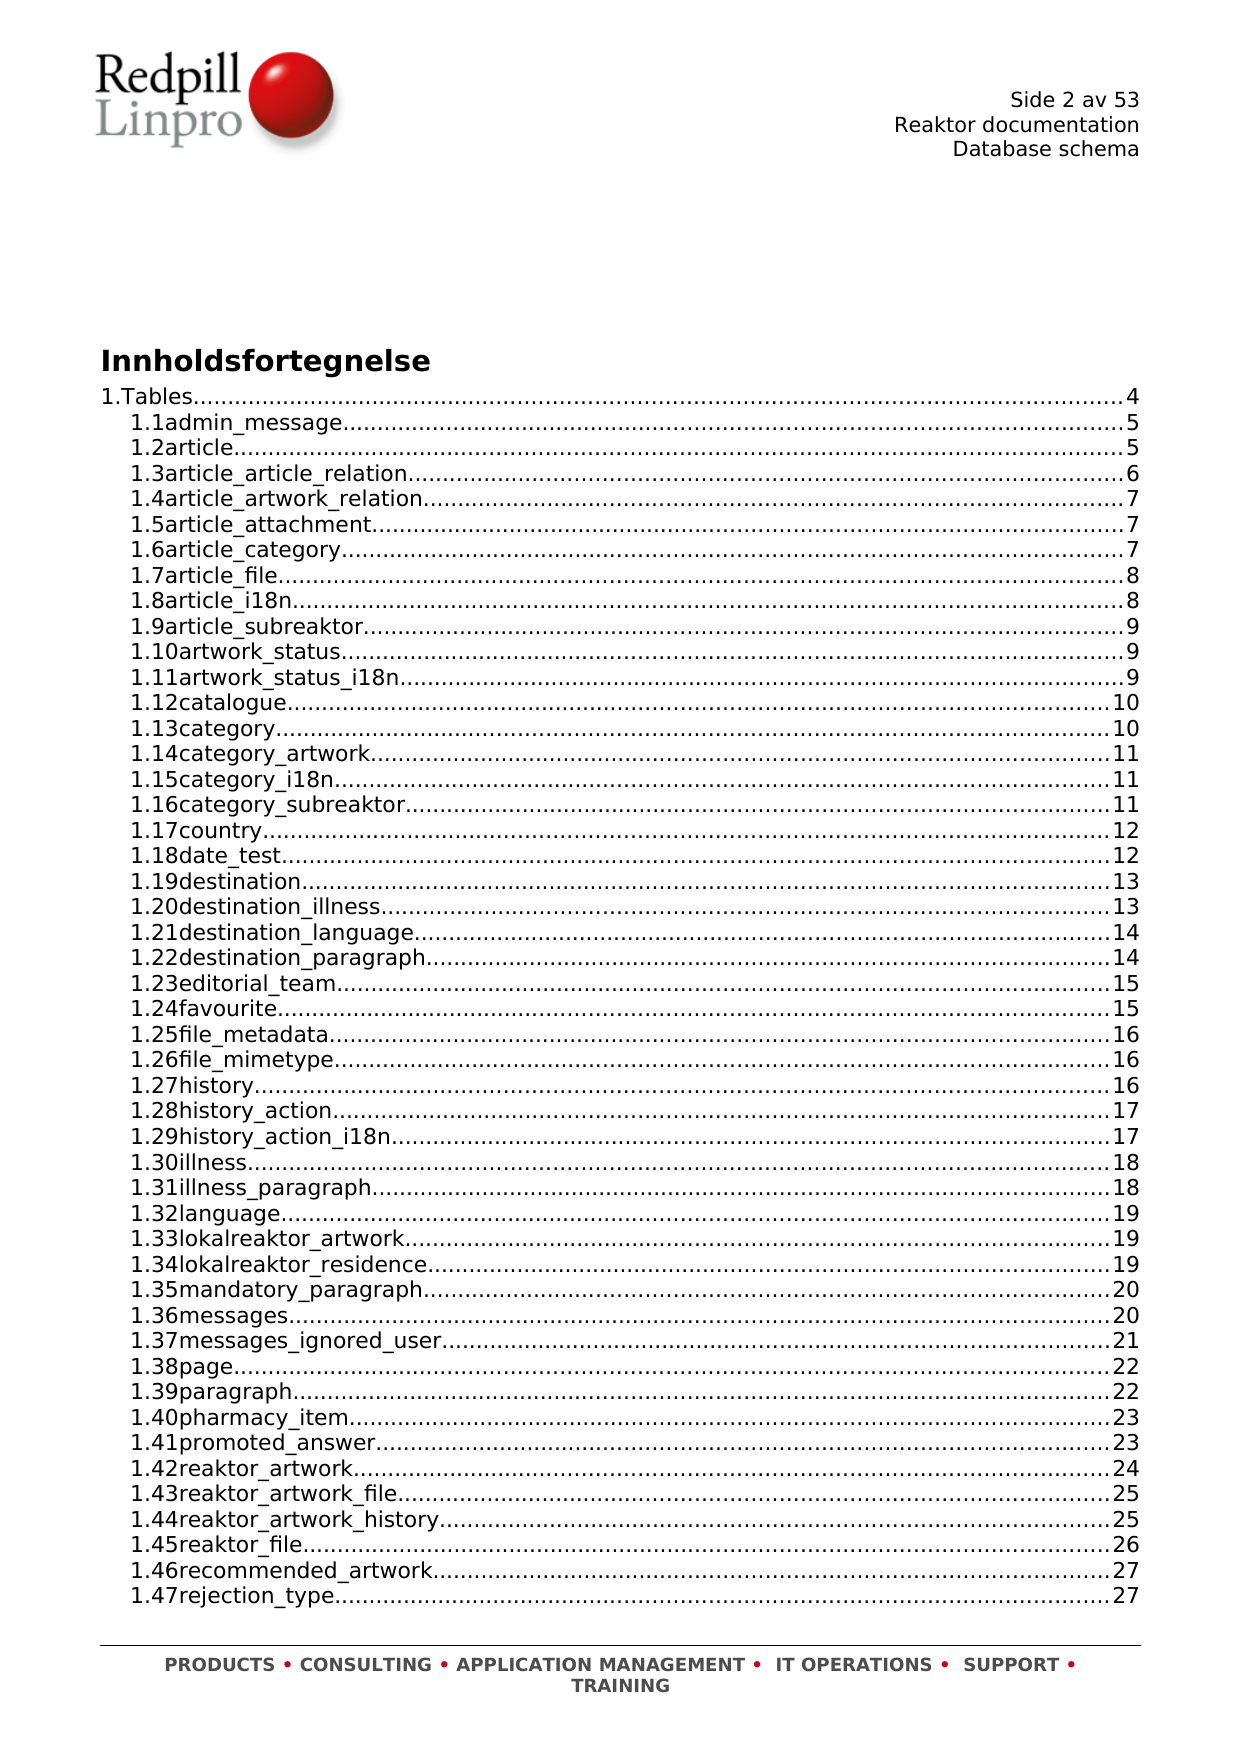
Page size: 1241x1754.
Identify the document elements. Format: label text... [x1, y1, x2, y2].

text 1.21destination_language 14 [130, 920, 1140, 946]
text 1.42reaktor_artwork 24 [130, 1456, 1140, 1481]
text 1.17country 12 [130, 818, 1140, 843]
text 1.45reaktor_file 26 [130, 1532, 1140, 1558]
text 1.47rejection_type 27 [130, 1583, 1140, 1609]
text 1.7article_file 8 [130, 563, 1140, 588]
text 1.23editorial_team 15 [130, 971, 1140, 997]
text 1.2article 5 [130, 435, 1140, 461]
subtitle Innholdsfortegnelse [100, 344, 1140, 378]
text 1.30illness 18 [130, 1150, 1140, 1175]
text 1.32language 19 [130, 1201, 1140, 1226]
text 1.43reaktor_artwork_file 25 [130, 1481, 1140, 1507]
text 1.11artwork_status_i18n 9 [130, 665, 1140, 690]
text 1.36messages 20 [130, 1303, 1140, 1328]
text 1.Tables 4 [100, 384, 1140, 409]
text 1.19destination 13 [130, 869, 1140, 894]
text 1.20destination_illness 13 [130, 894, 1140, 920]
text 1.40pharmacy_item 23 [130, 1405, 1140, 1430]
text 1.18date_test 12 [130, 843, 1140, 869]
text 1.37messages_ignored_user 21 [130, 1328, 1140, 1354]
text 1.13category 10 [130, 716, 1140, 741]
text 1.27history 16 [130, 1073, 1140, 1099]
text 1.29history_action_i18n 17 [130, 1124, 1140, 1150]
picture [84, 38, 346, 160]
text 1.16category_subreaktor 11 [130, 792, 1140, 818]
text 1.5article_attachment 7 [130, 512, 1140, 537]
text 1.41promoted_answer 23 [130, 1430, 1140, 1456]
text 1.46recommended_artwork 27 [130, 1558, 1140, 1583]
text 1.6article_category 7 [130, 537, 1140, 563]
text 1.38page 22 [130, 1354, 1140, 1379]
text 1.1admin_message 5 [130, 409, 1140, 435]
text 1.24favourite 15 [130, 997, 1140, 1022]
text 1.10artwork_status 9 [130, 639, 1140, 665]
text 1.26file_mimetype 16 [130, 1048, 1140, 1073]
text 1.9article_subreaktor 9 [130, 614, 1140, 639]
text 1.33lokalreaktor_artwork 19 [130, 1226, 1140, 1252]
text 1.15category_i18n 11 [130, 767, 1140, 792]
text 1.25file_metadata 16 [130, 1022, 1140, 1048]
text 1.35mandatory_paragraph 20 [130, 1277, 1140, 1303]
text 1.31illness_paragraph 18 [130, 1175, 1140, 1201]
text 1.44reaktor_artwork_history 25 [130, 1507, 1140, 1532]
text 1.22destination_paragraph 14 [130, 946, 1140, 971]
text 1.12catalogue 10 [130, 690, 1140, 716]
text 1.39paragraph 22 [130, 1379, 1140, 1405]
text 1.8article_i18n 8 [130, 588, 1140, 614]
text 1.14category_artwork 11 [130, 741, 1140, 767]
text 1.28history_action 17 [130, 1099, 1140, 1124]
text 1.34lokalreaktor_residence 19 [130, 1252, 1140, 1277]
text 1.4article_artwork_relation 7 [130, 486, 1140, 512]
text 1.3article_article_relation 6 [130, 461, 1140, 486]
